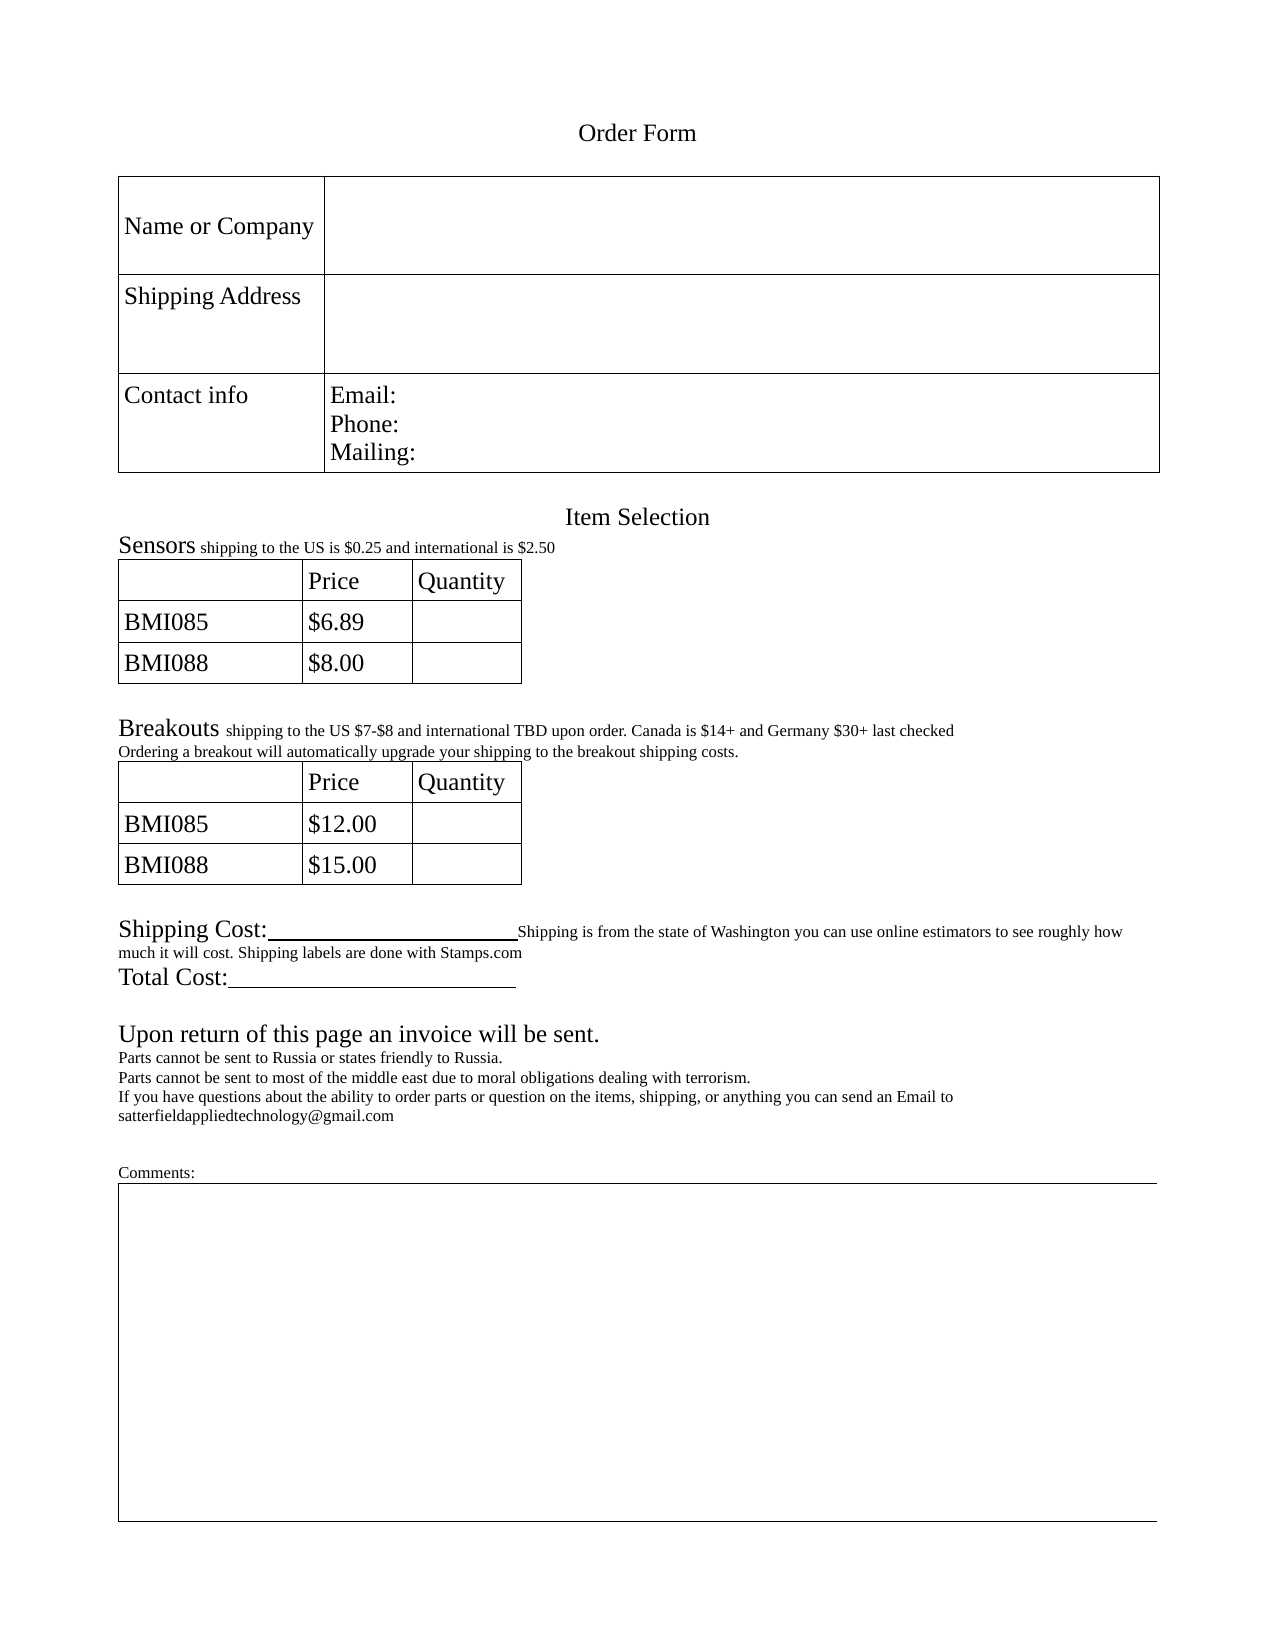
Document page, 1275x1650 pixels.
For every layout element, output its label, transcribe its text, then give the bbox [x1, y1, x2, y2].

table_cell $8.00 [303, 643, 412, 683]
table_cell [413, 844, 521, 884]
table_header Quantity [413, 762, 521, 802]
table_header [119, 1184, 1157, 1521]
table_cell [413, 643, 521, 683]
table_header [325, 177, 1159, 274]
text Upon return of this page an invoice will be sent. [118, 1019, 1157, 1048]
table_header Price [303, 762, 412, 802]
table_header [119, 762, 302, 802]
table_cell $12.00 [303, 803, 412, 843]
table_cell [413, 601, 521, 642]
table_header [119, 560, 302, 600]
table_cell [413, 803, 521, 843]
table_cell BMI085 [119, 601, 302, 642]
table_cell BMI088 [119, 643, 302, 683]
table_cell $15.00 [303, 844, 412, 884]
text Ordering a breakout will automatically upgrade your shipping to the breakout shipping costs. [118, 741, 1157, 761]
table_cell BMI088 [119, 844, 302, 884]
text If you have questions about the ability to order parts or question on the items, shipping, or anything you can send an Email to satterfieldappliedtechnology@gmail.com [118, 1087, 1157, 1125]
table_cell Email: Phone: Mailing: [325, 374, 1159, 472]
table_header Quantity [413, 560, 521, 600]
text Breakouts shipping to the US $7-$8 and international TBD upon order. Canada is $14+ and Germany $30+ last checked [118, 713, 1157, 741]
text Item Selection [118, 502, 1157, 530]
text Shipping Cost: Shipping is from the state of Washington you can use online estimators to see roughly how much it will cost. Shipping labels are done with Stamps.com [118, 914, 1157, 962]
table_cell Contact info [119, 374, 324, 472]
table_cell $6.89 [303, 601, 412, 642]
text Parts cannot be sent to Russia or states friendly to Russia. [118, 1048, 1157, 1067]
text Total Cost: [118, 962, 1157, 991]
text Comments: [118, 1163, 1157, 1182]
table_header Price [303, 560, 412, 600]
text Order Form [118, 118, 1157, 147]
table_cell Shipping Address [119, 275, 324, 373]
table_header Name or Company [119, 177, 324, 274]
text Sensors shipping to the US is $0.25 and international is $2.50 [118, 530, 1157, 559]
table_cell [325, 275, 1159, 373]
table_cell BMI085 [119, 803, 302, 843]
text Parts cannot be sent to most of the middle east due to moral obligations dealing with terrorism. [118, 1067, 1157, 1087]
